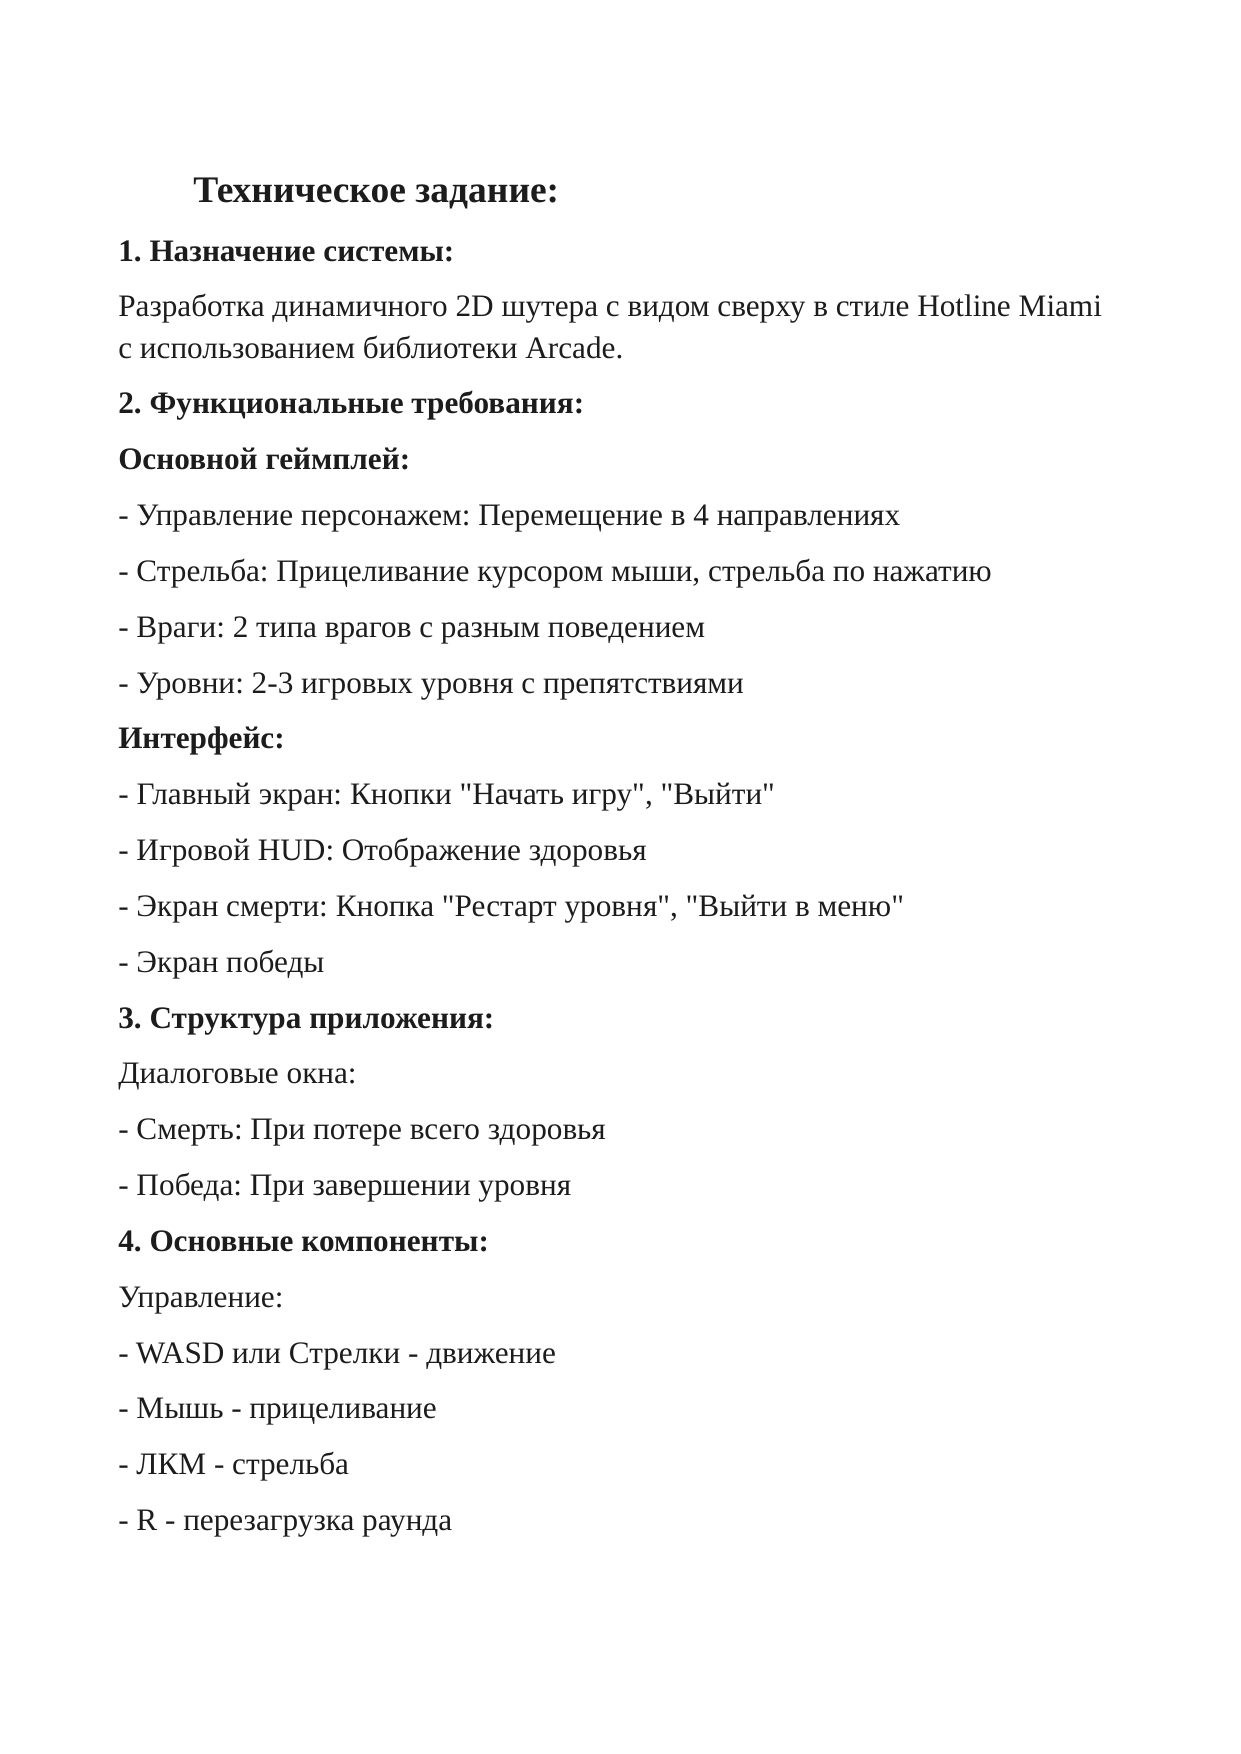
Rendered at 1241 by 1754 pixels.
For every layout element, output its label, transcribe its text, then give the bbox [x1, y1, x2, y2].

text - Экран смерти: Кнопка "Рестарт уровня", "Выйти в меню" [118, 887, 1122, 923]
list Техническое задание: [156, 118, 1122, 211]
text - Экран победы [118, 943, 1122, 979]
text 3. Структура приложения: [118, 999, 1122, 1035]
text - R - перезагрузка раунда [118, 1501, 1122, 1537]
text 1. Назначение системы: [118, 232, 1122, 268]
text Интерфейс: [118, 720, 1122, 756]
text - Стрельба: Прицеливание курсором мыши, стрельба по нажатию [118, 552, 1122, 588]
text Основной геймплей: [118, 441, 1122, 477]
text 4. Основные компоненты: [118, 1222, 1122, 1258]
text Управление: [118, 1278, 1122, 1314]
text - Главный экран: Кнопки "Начать игру", "Выйти" [118, 776, 1122, 812]
text - Управление персонажем: Перемещение в 4 направлениях [118, 496, 1122, 532]
text Разработка динамичного 2D шутера с видом сверху в стиле Hotline Miami с использованием библиотеки Arcade. [118, 288, 1122, 365]
text Диалоговые окна: [118, 1055, 1122, 1091]
text - Смерть: При потере всего здоровья [118, 1111, 1122, 1147]
text - Победа: При завершении уровня [118, 1166, 1122, 1202]
text - Игровой HUD: Отображение здоровья [118, 831, 1122, 867]
text - Мышь - прицеливание [118, 1390, 1122, 1426]
text - ЛКМ - стрельба [118, 1446, 1122, 1482]
text - Уровни: 2-3 игровых уровня с препятствиями [118, 664, 1122, 700]
text - WASD или Стрелки - движение [118, 1334, 1122, 1370]
text - Враги: 2 типа врагов с разным поведением [118, 608, 1122, 644]
text 2. Функциональные требования: [118, 385, 1122, 421]
